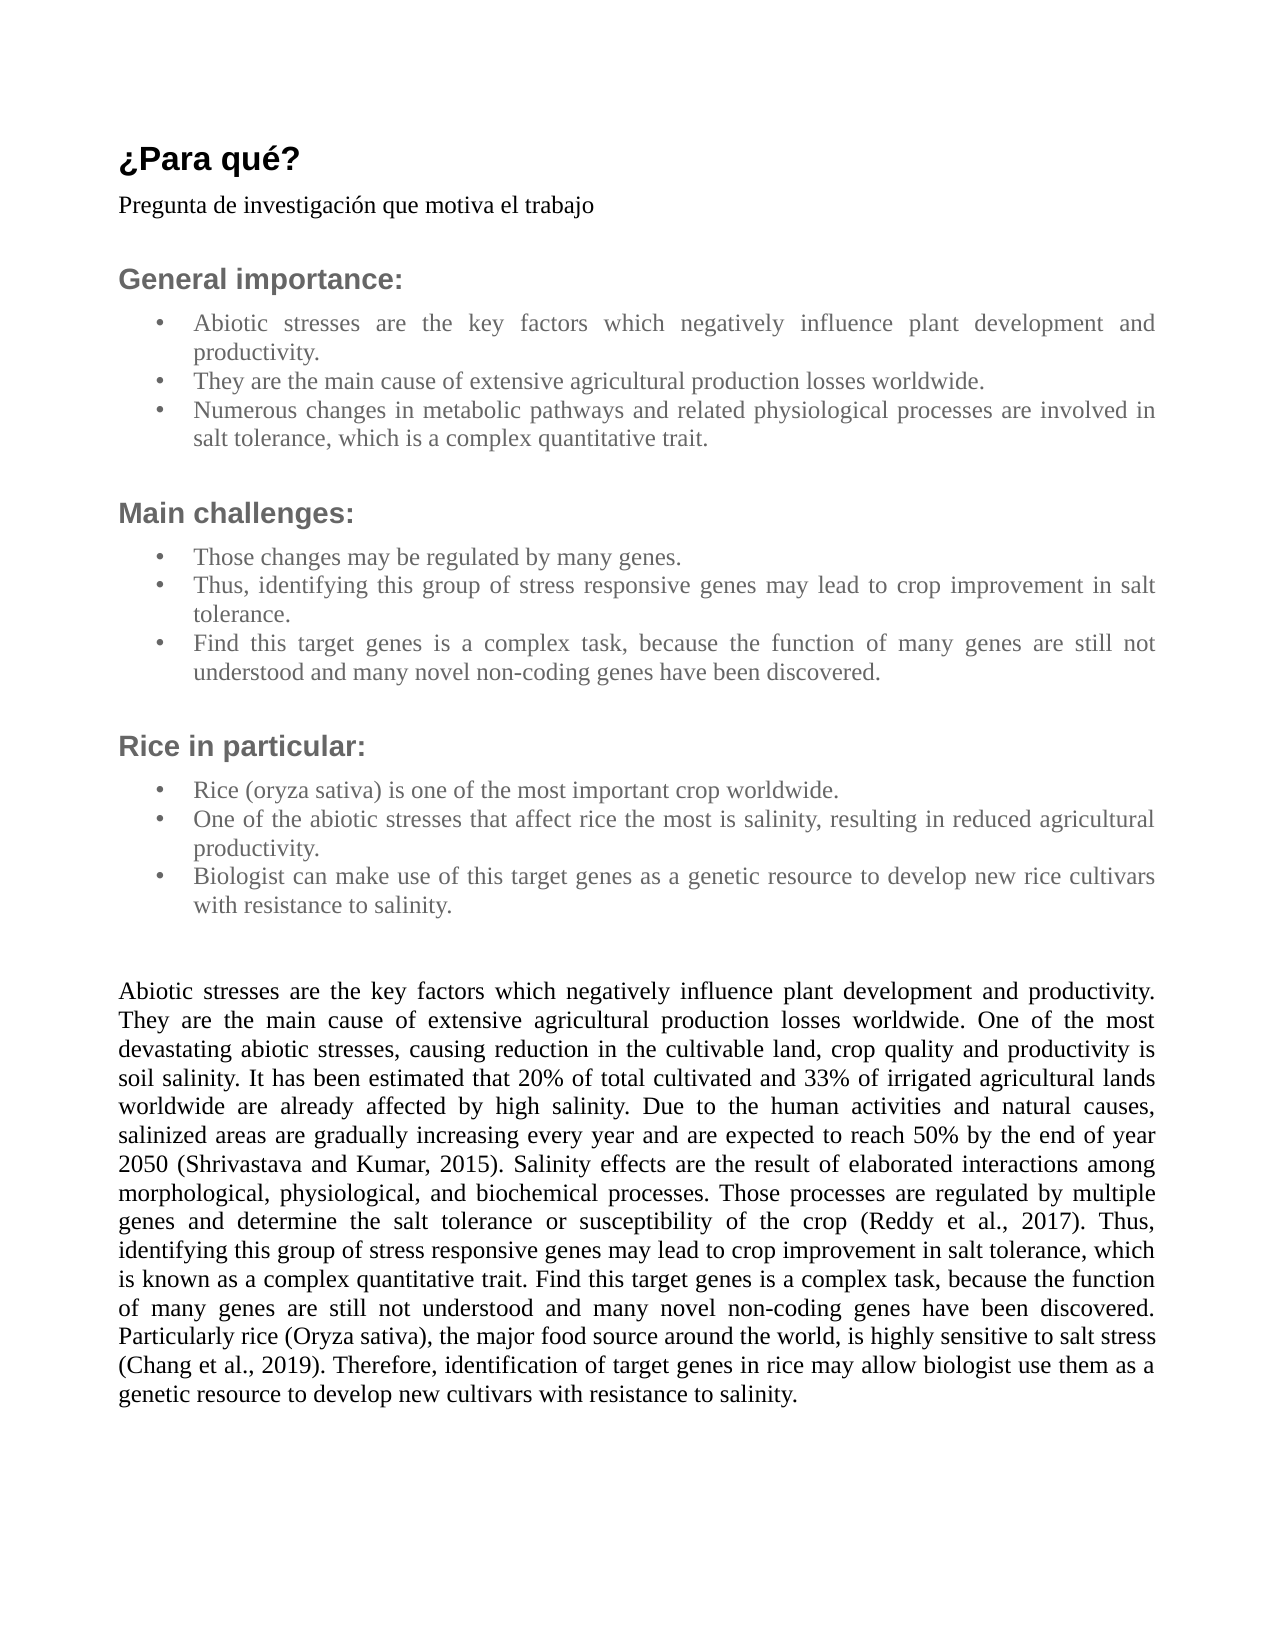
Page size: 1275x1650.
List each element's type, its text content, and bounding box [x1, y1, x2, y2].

subtitle Main challenges: [118, 496, 1157, 529]
text Pregunta de investigación que motiva el trabajo [118, 190, 1157, 219]
list Abiotic stresses are the key factors which negatively influence plant development and productivity. [156, 308, 1157, 366]
list Rice (oryza sativa) is one of the most important crop worldwide. [156, 775, 1157, 804]
list They are the main cause of extensive agricultural production losses worldwide. [156, 366, 1157, 395]
subtitle ¿Para qué? [118, 139, 1157, 178]
list Thus, identifying this group of stress responsive genes may lead to crop improvement in salt tolerance. [156, 571, 1157, 628]
text Abiotic stresses are the key factors which negatively influence plant development and productivity. They are the main cause of extensive agricultural production losses worldwide. One of the most devastating abiotic stresses, causing reduction in the cultivable land, crop quality and productivity is soil salinity. It has been estimated that 20% of total cultivated and 33% of irrigated agricultural lands worldwide are already affected by high salinity. Due to the human activities and natural causes, salinized areas are gradually increasing every year and are expected to reach 50% by the end of year 2050 (Shrivastava and Kumar, 2015). Salinity effects are the result of elaborated interactions among morphological, physiological, and biochemical processes. Those processes are regulated by multiple genes and determine the salt tolerance or susceptibility of the crop (Reddy et al., 2017). Thus, identifying this group of stress responsive genes may lead to crop improvement in salt tolerance, which is known as a complex quantitative trait. Find this target genes is a complex task, because the function of many genes are still not understood and many novel non-coding genes have been discovered. Particularly rice (Oryza sativa), the major food source around the world, is highly sensitive to salt stress (Chang et al., 2019). Therefore, identification of target genes in rice may allow biologist use them as a genetic resource to develop new cultivars with resistance to salinity. [118, 976, 1157, 1408]
list Numerous changes in metabolic pathways and related physiological processes are involved in salt tolerance, which is a complex quantitative trait. [156, 395, 1157, 452]
list One of the abiotic stresses that affect rice the most is salinity, resulting in reduced agricultural productivity. [156, 804, 1157, 861]
subtitle General importance: [118, 262, 1157, 296]
subtitle Rice in particular: [118, 729, 1157, 763]
list Biologist can make use of this target genes as a genetic resource to develop new rice cultivars with resistance to salinity. [156, 861, 1157, 919]
list Those changes may be regulated by many genes. [156, 542, 1157, 571]
list Find this target genes is a complex task, because the function of many genes are still not understood and many novel non-coding genes have been discovered. [156, 628, 1157, 686]
